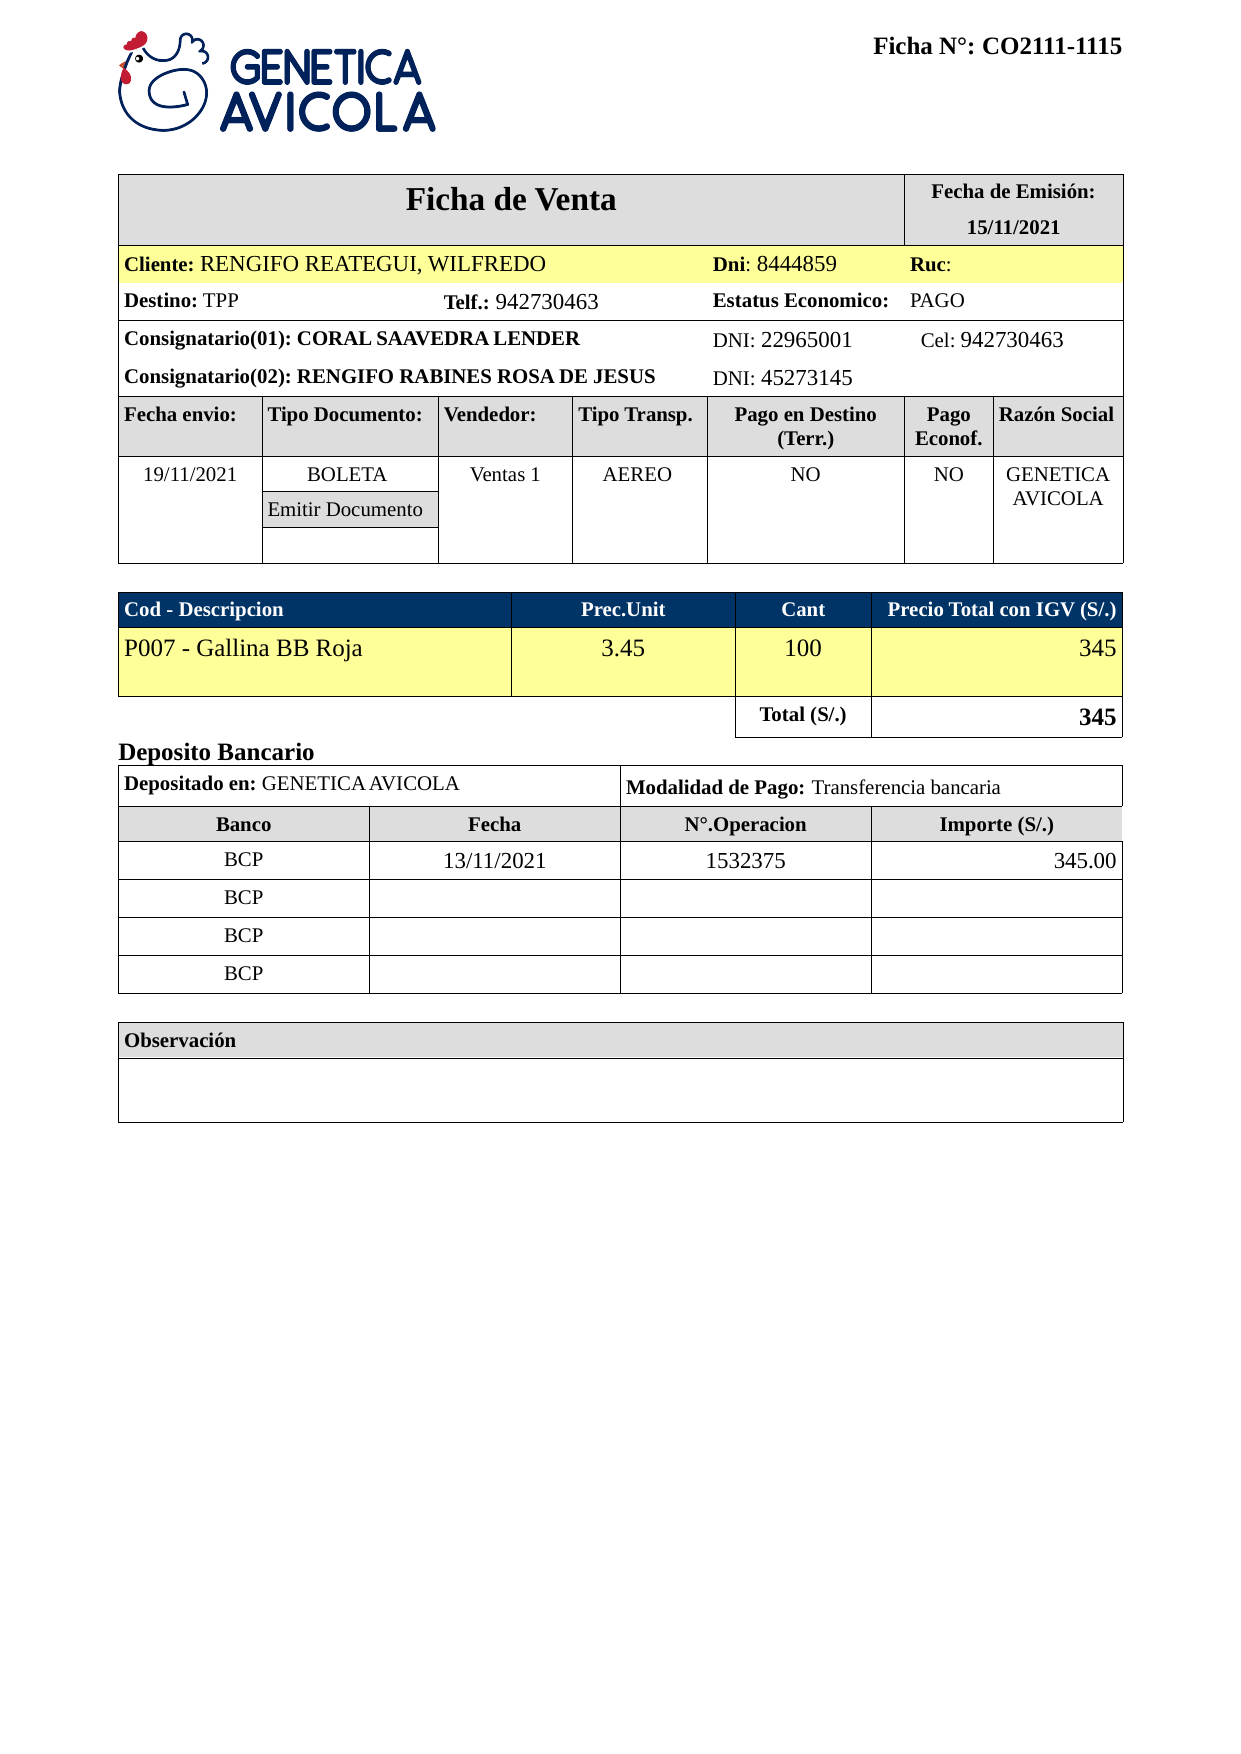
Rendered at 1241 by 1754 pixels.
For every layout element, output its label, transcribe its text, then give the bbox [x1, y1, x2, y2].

table_cell PAGO [904, 283, 1123, 320]
table_cell BOLETA [263, 457, 438, 491]
table_cell 15/11/2021 [905, 209, 1123, 245]
table_cell BCP [119, 842, 369, 879]
table_cell Estatus Economico: [707, 283, 904, 320]
table_cell Cliente: RENGIFO REATEGUI, WILFREDO [119, 246, 707, 283]
table_cell [370, 956, 620, 993]
table_cell Ruc: [904, 246, 1123, 283]
table_cell [621, 956, 871, 993]
table_cell 345 [872, 697, 1122, 737]
table_cell BCP [119, 956, 369, 993]
table_cell Consignatario(02): RENGIFO RABINES ROSA DE JESUS [119, 358, 707, 396]
table_cell Destino: TPP [119, 283, 438, 320]
table_cell BCP [119, 880, 369, 917]
table_cell Tipo Transp. [573, 397, 707, 456]
table_cell 345 [872, 628, 1122, 696]
text Deposito Bancario [118, 737, 1122, 765]
table_cell [119, 1059, 1123, 1122]
table_cell Fecha [370, 807, 620, 841]
table_cell Dni: 8444859 [707, 246, 904, 283]
table_cell [118, 697, 511, 737]
table_cell [872, 918, 1122, 955]
table_cell 13/11/2021 [370, 842, 620, 879]
table_cell N°.Operacion [621, 807, 871, 841]
table_cell NO [708, 457, 904, 563]
table_cell Cel: 942730463 [915, 321, 1123, 358]
table_header Cod - Descripcion [119, 593, 511, 627]
table_cell 3.45 [512, 628, 735, 696]
table_cell Vendedor: [439, 397, 572, 456]
picture [118, 31, 436, 132]
table_cell Razón Social [994, 397, 1123, 456]
table_cell Banco [119, 807, 369, 841]
table_cell 1532375 [621, 842, 871, 879]
table_cell [370, 918, 620, 955]
table_cell DNI: 22965001 [707, 321, 915, 358]
table_cell [621, 918, 871, 955]
table_cell [621, 880, 871, 917]
table_cell Importe (S/.) [872, 807, 1122, 841]
table_cell [872, 956, 1122, 993]
table_cell 19/11/2021 [119, 457, 262, 563]
table_cell Consignatario(01): CORAL SAAVEDRA LENDER [119, 321, 707, 358]
table_cell [370, 880, 620, 917]
table_cell 345.00 [872, 842, 1122, 879]
table_cell Ventas 1 [439, 457, 572, 563]
table_header Precio Total con IGV (S/.) [872, 593, 1122, 627]
table_header Modalidad de Pago: Transferencia bancaria [621, 766, 1122, 806]
table_cell 100 [736, 628, 871, 696]
table_cell Tipo Documento: [263, 397, 438, 456]
table_cell NO [905, 457, 993, 563]
table_cell P007 - Gallina BB Roja [119, 628, 511, 696]
table_cell [511, 697, 735, 737]
table_header Prec.Unit [512, 593, 735, 627]
table_cell BCP [119, 918, 369, 955]
table_cell Fecha envio: [119, 397, 262, 456]
table_cell Telf.: 942730463 [438, 283, 707, 320]
table_header Observación [119, 1023, 1123, 1057]
table_cell Emitir Documento [263, 492, 438, 527]
table_cell DNI: 45273145 [707, 358, 1123, 396]
table_cell Pago en Destino (Terr.) [708, 397, 904, 456]
table_cell GENETICA AVICOLA [994, 457, 1123, 563]
table_cell Pago Econof. [905, 397, 993, 456]
table_cell Total (S/.) [736, 697, 871, 737]
table_cell [872, 880, 1122, 917]
table_cell [263, 528, 438, 563]
table_cell AEREO [573, 457, 707, 563]
table_header Ficha de Venta [119, 175, 904, 245]
table_header Cant [736, 593, 871, 627]
table_header Fecha de Emisión: [905, 175, 1123, 209]
table_header Depositado en: GENETICA AVICOLA [119, 766, 620, 806]
